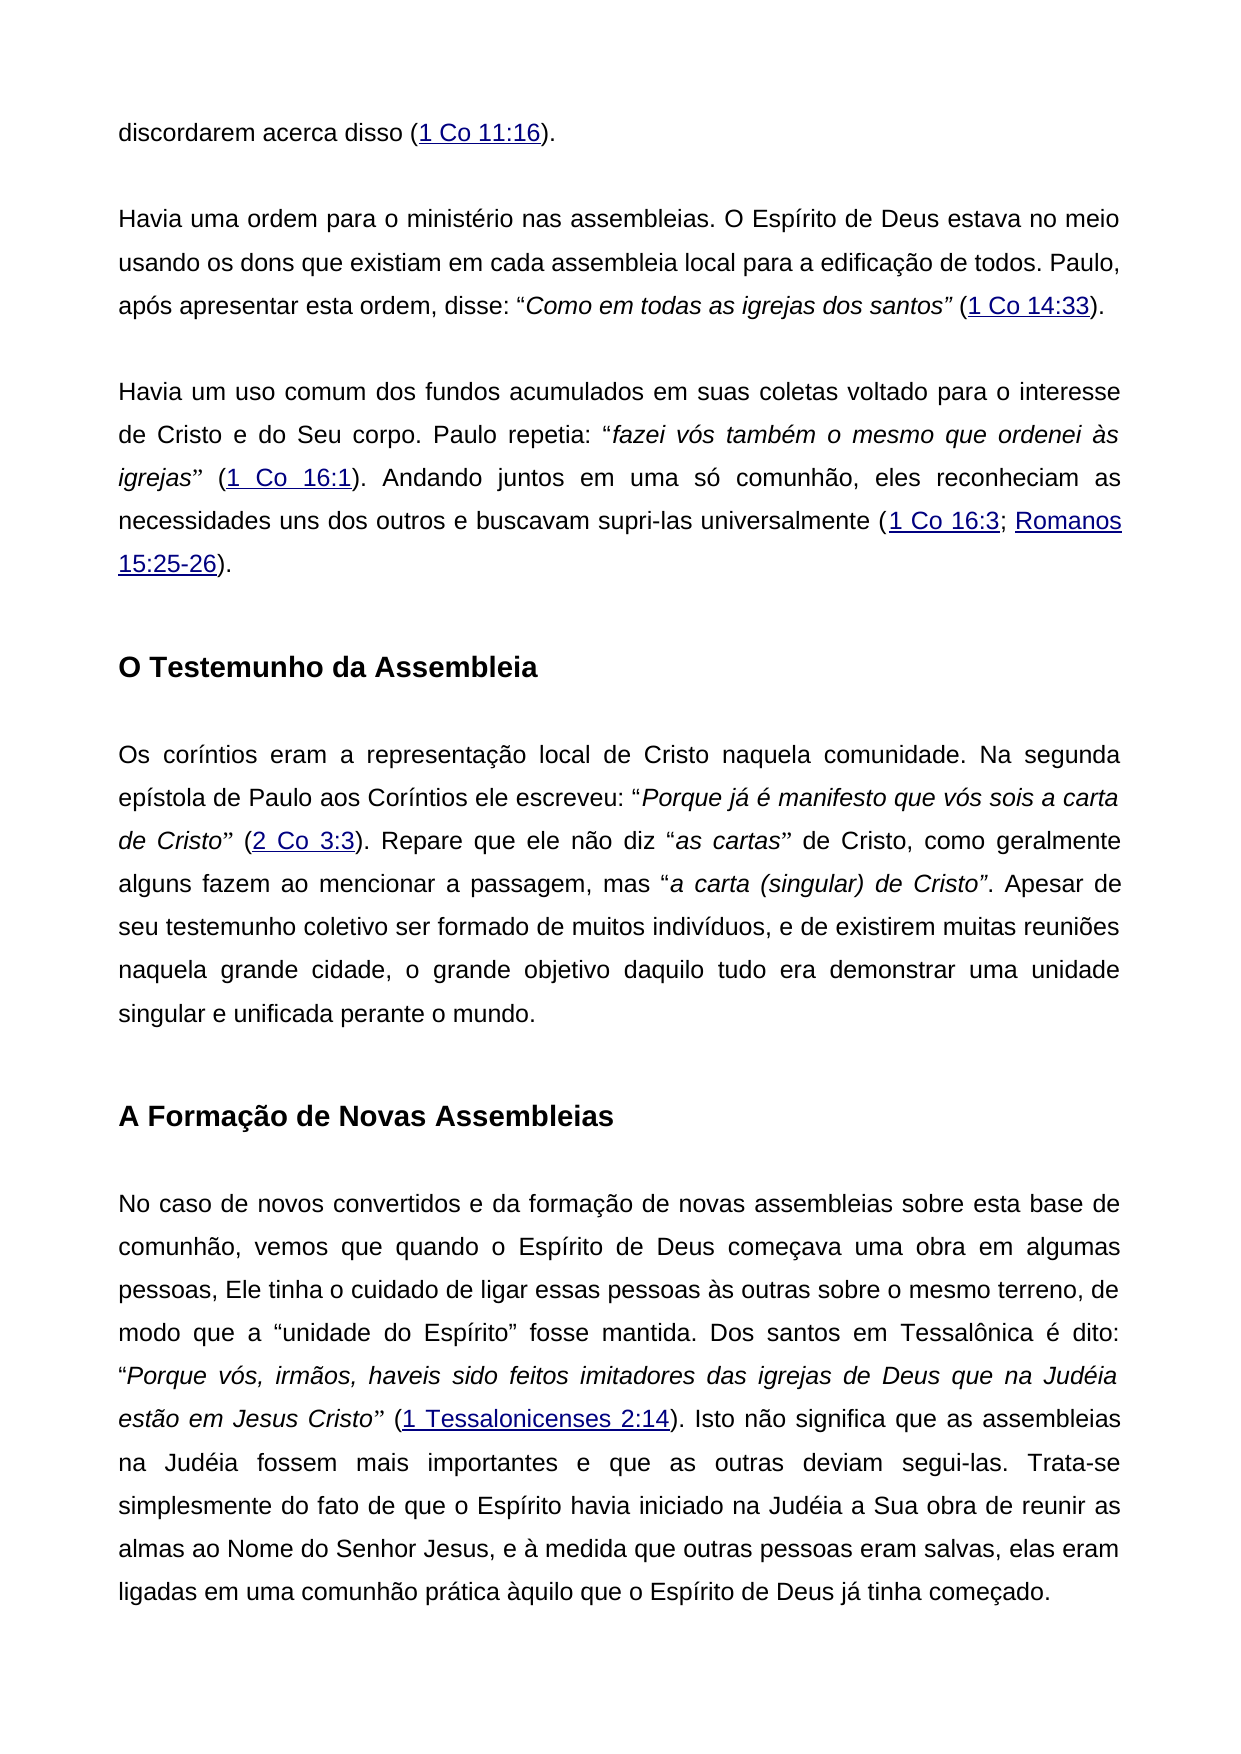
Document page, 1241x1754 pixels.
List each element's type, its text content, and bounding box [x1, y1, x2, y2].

text Os coríntios eram a representação local de Cristo naquela comunidade. Na segunda epístola de Paulo aos Coríntios ele escreveu: “Porque já é manifesto que vós sois a carta de Cristo” (2 Co 3:3). Repare que ele não diz “as cartas” de Cristo, como geralmente alguns fazem ao mencionar a passagem, mas “a carta (singular) de Cristo”. Apesar de seu testemunho coletivo ser formado de muitos indivíduos, e de existirem muitas reuniões naquela grande cidade, o grande objetivo daquilo tudo era demonstrar uma unidade singular e unificada perante o mundo. [118, 740, 1122, 1027]
text Havia uma ordem para o ministério nas assembleias. O Espírito de Deus estava no meio usando os dons que existiam em cada assembleia local para a edificação de todos. Paulo, após apresentar esta ordem, disse: “Como em todas as igrejas dos santos” (1 Co 14:33). [118, 204, 1122, 319]
text Havia um uso comum dos fundos acumulados em suas coletas voltado para o interesse de Cristo e do Seu corpo. Paulo repetia: “fazei vós também o mesmo que ordenei às igrejas” (1 Co 16:1). Andando juntos em uma só comunhão, eles reconheciam as necessidades uns dos outros e buscavam supri-las universalmente (1 Co 16:3; Romanos 15:25-26). [118, 377, 1122, 578]
subtitle A Formação de Novas Assembleias [118, 1099, 1122, 1133]
text No caso de novos convertidos e da formação de novas assembleias sobre esta base de comunhão, vemos que quando o Espírito de Deus começava uma obra em algumas pessoas, Ele tinha o cuidado de ligar essas pessoas às outras sobre o mesmo terreno, de modo que a “unidade do Espírito” fosse mantida. Dos santos em Tessalônica é dito: “Porque vós, irmãos, haveis sido feitos imitadores das igrejas de Deus que na Judéia estão em Jesus Cristo” (1 Tessalonicenses 2:14). Isto não significa que as assembleias na Judéia fossem mais importantes e que as outras deviam segui-las. Trata-se simplesmente do fato de que o Espírito havia iniciado na Judéia a Sua obra de reunir as almas ao Nome do Senhor Jesus, e à medida que outras pessoas eram salvas, elas eram ligadas em uma comunhão prática àquilo que o Espírito de Deus já tinha começado. [118, 1189, 1122, 1606]
text discordarem acerca disso (1 Co 11:16). [118, 118, 1122, 147]
subtitle O Testemunho da Assembleia [118, 650, 1122, 684]
